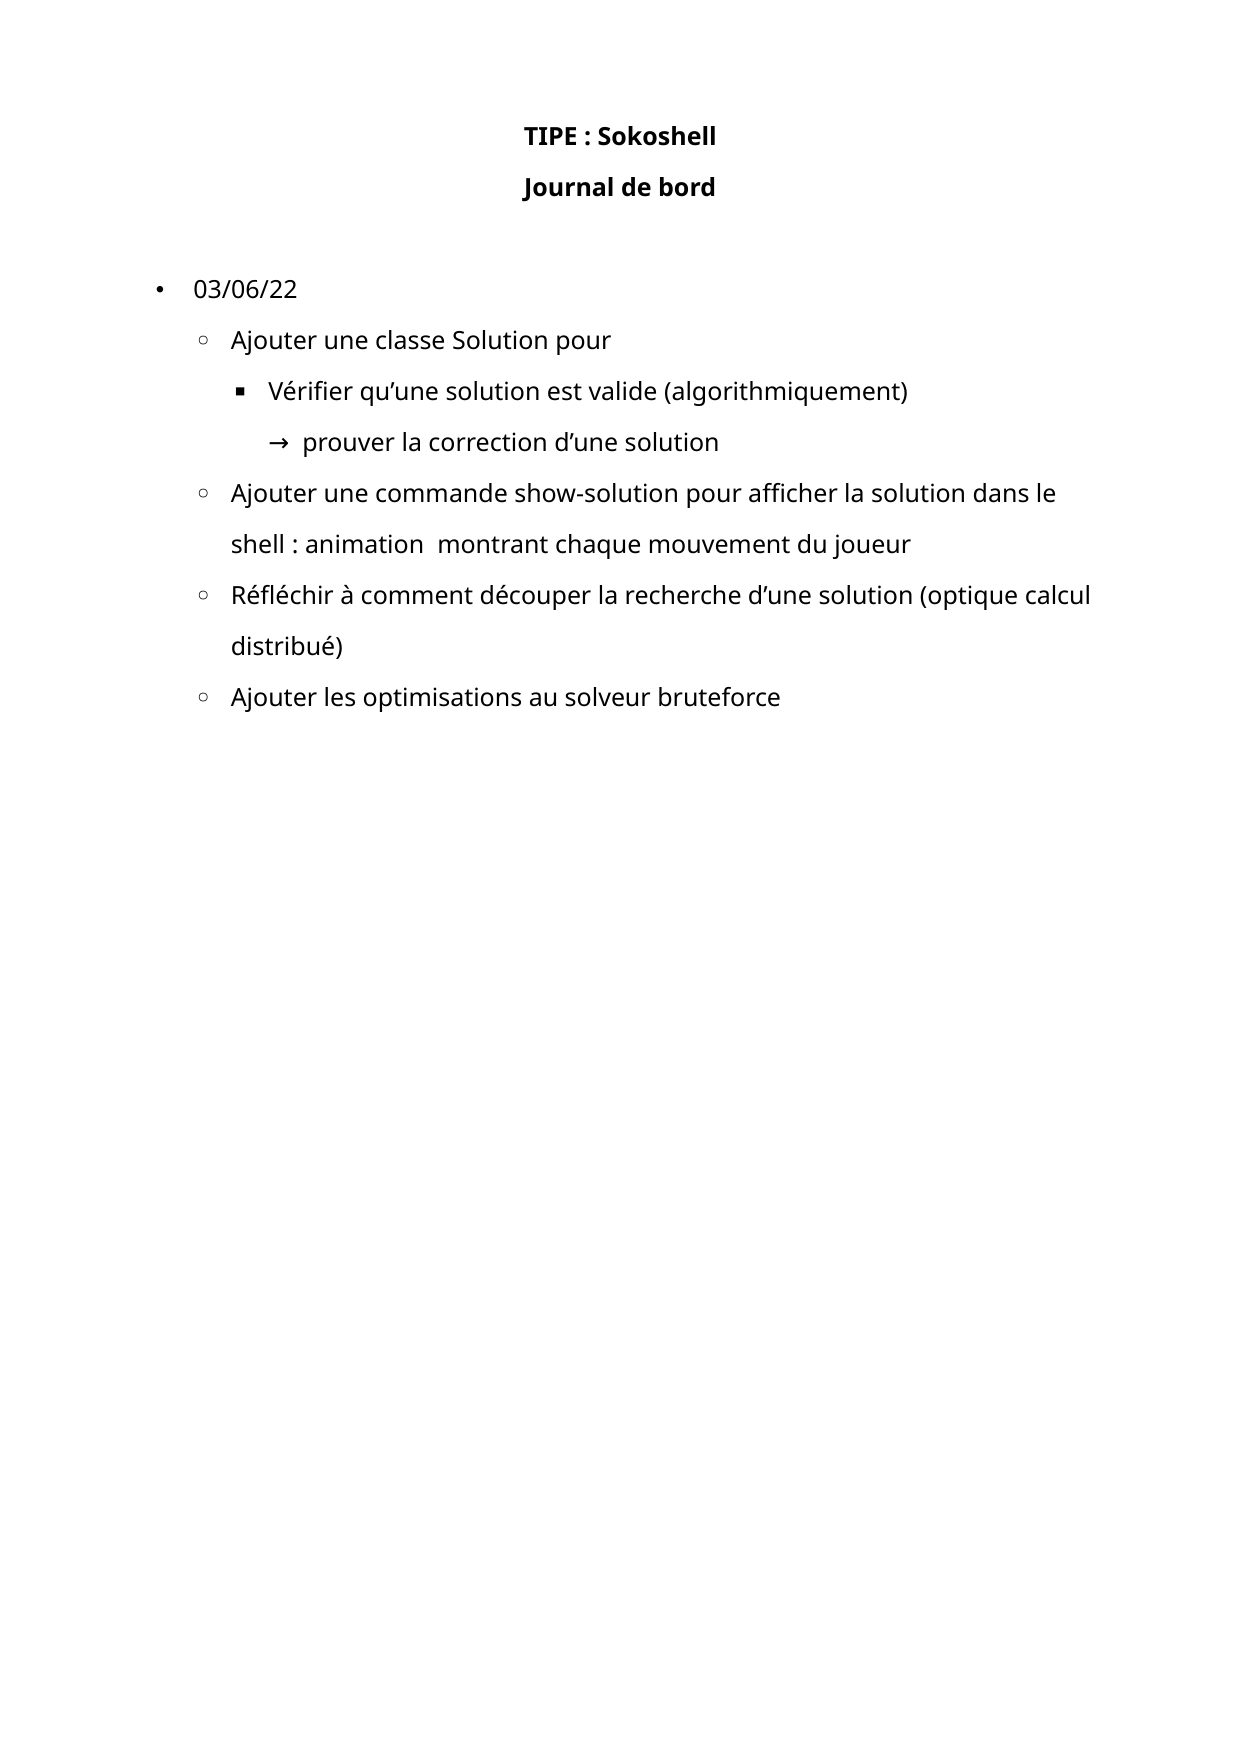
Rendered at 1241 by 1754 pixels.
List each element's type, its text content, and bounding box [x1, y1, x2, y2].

list Ajouter une commande show-solution pour afficher la solution dans le shell : animation montrant chaque mouvement du joueur [193, 475, 1122, 561]
list Ajouter les optimisations au solveur bruteforce [193, 679, 1122, 714]
list Réfléchir à comment découper la recherche d’une solution (optique calcul distribué) [193, 577, 1122, 663]
list → prouver la correction d’une solution [231, 424, 1122, 458]
list 03/06/22 [156, 271, 1122, 305]
text Journal de bord [118, 169, 1122, 203]
list Ajouter une classe Solution pour [193, 322, 1122, 356]
text TIPE : Sokoshell [118, 118, 1122, 152]
list Vérifier qu’une solution est valide (algorithmiquement) [231, 373, 1122, 407]
